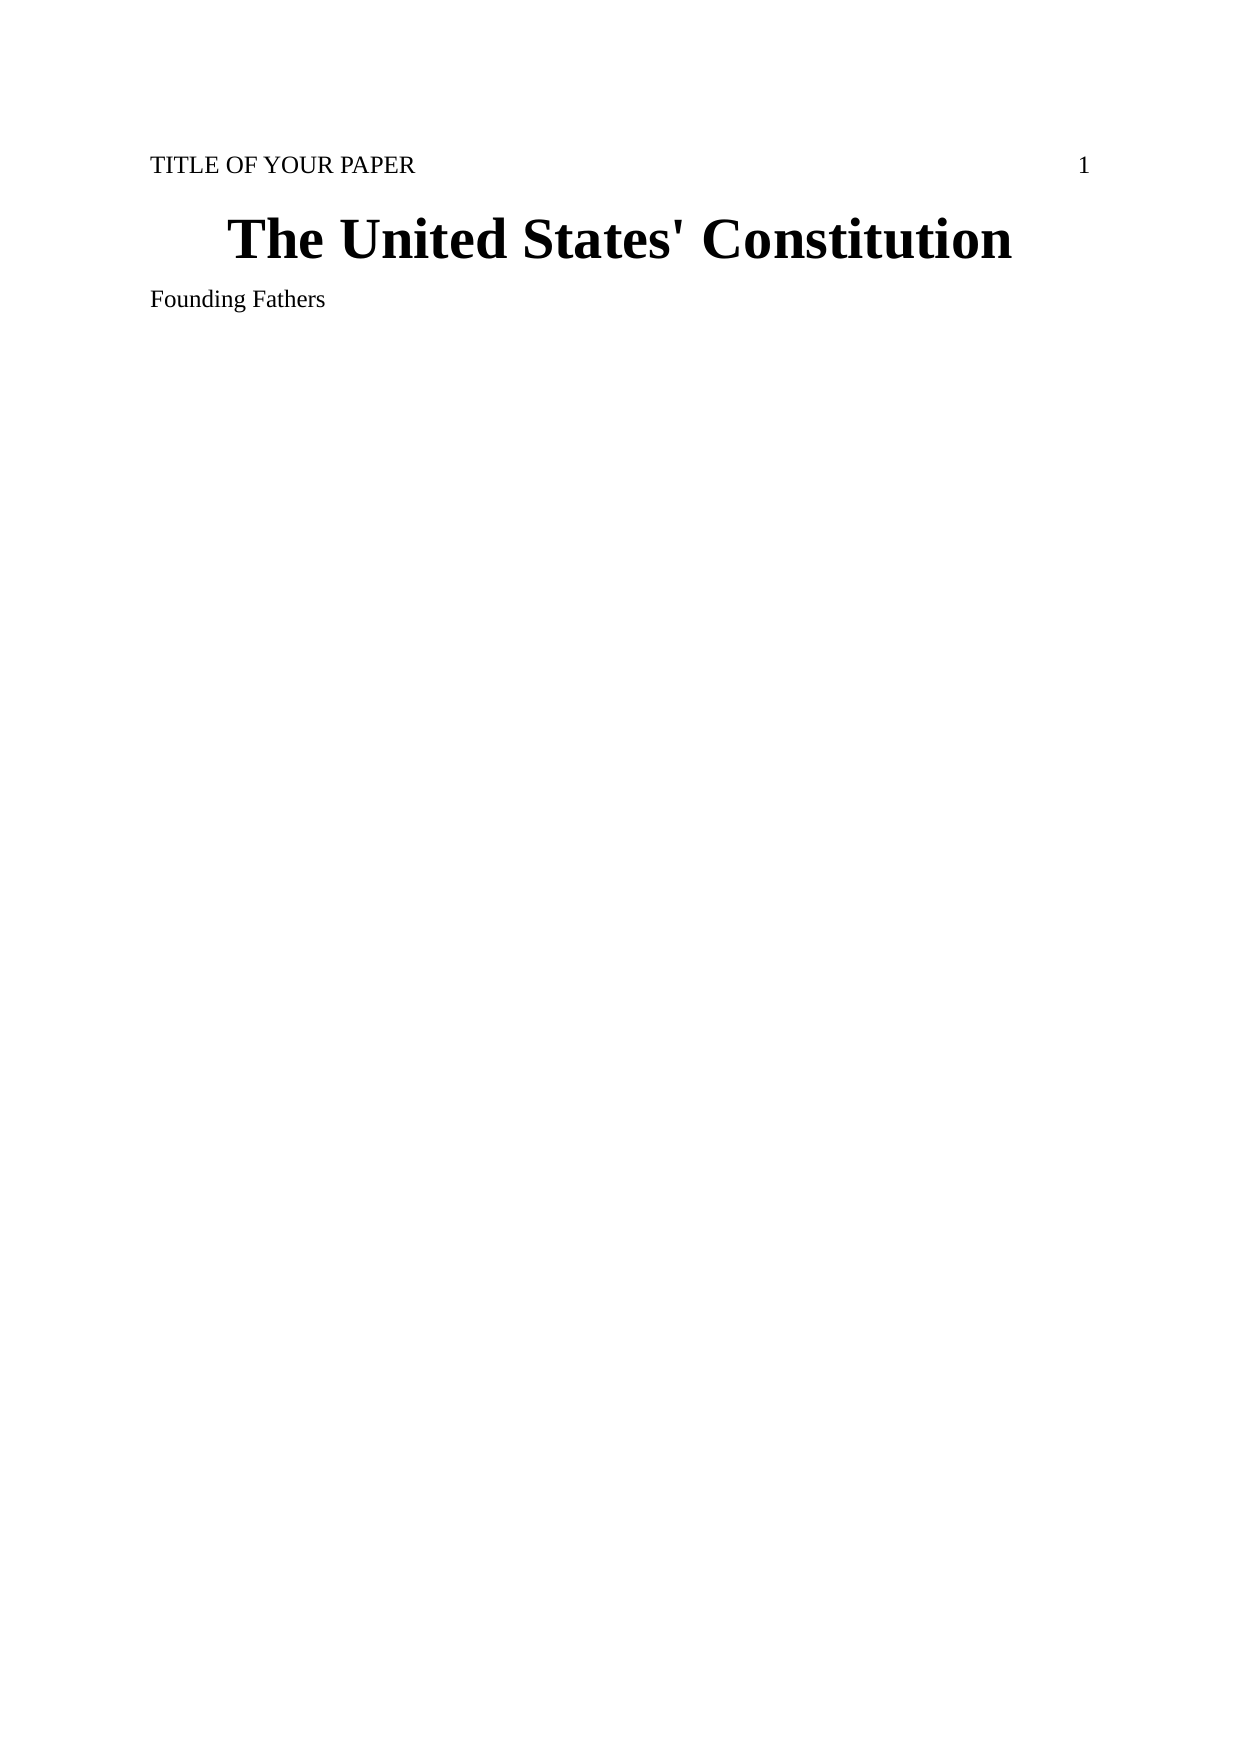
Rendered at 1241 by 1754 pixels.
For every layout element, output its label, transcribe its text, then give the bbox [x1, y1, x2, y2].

title The United States' Constitution [150, 204, 1090, 272]
text Founding Fathers [150, 284, 1090, 313]
